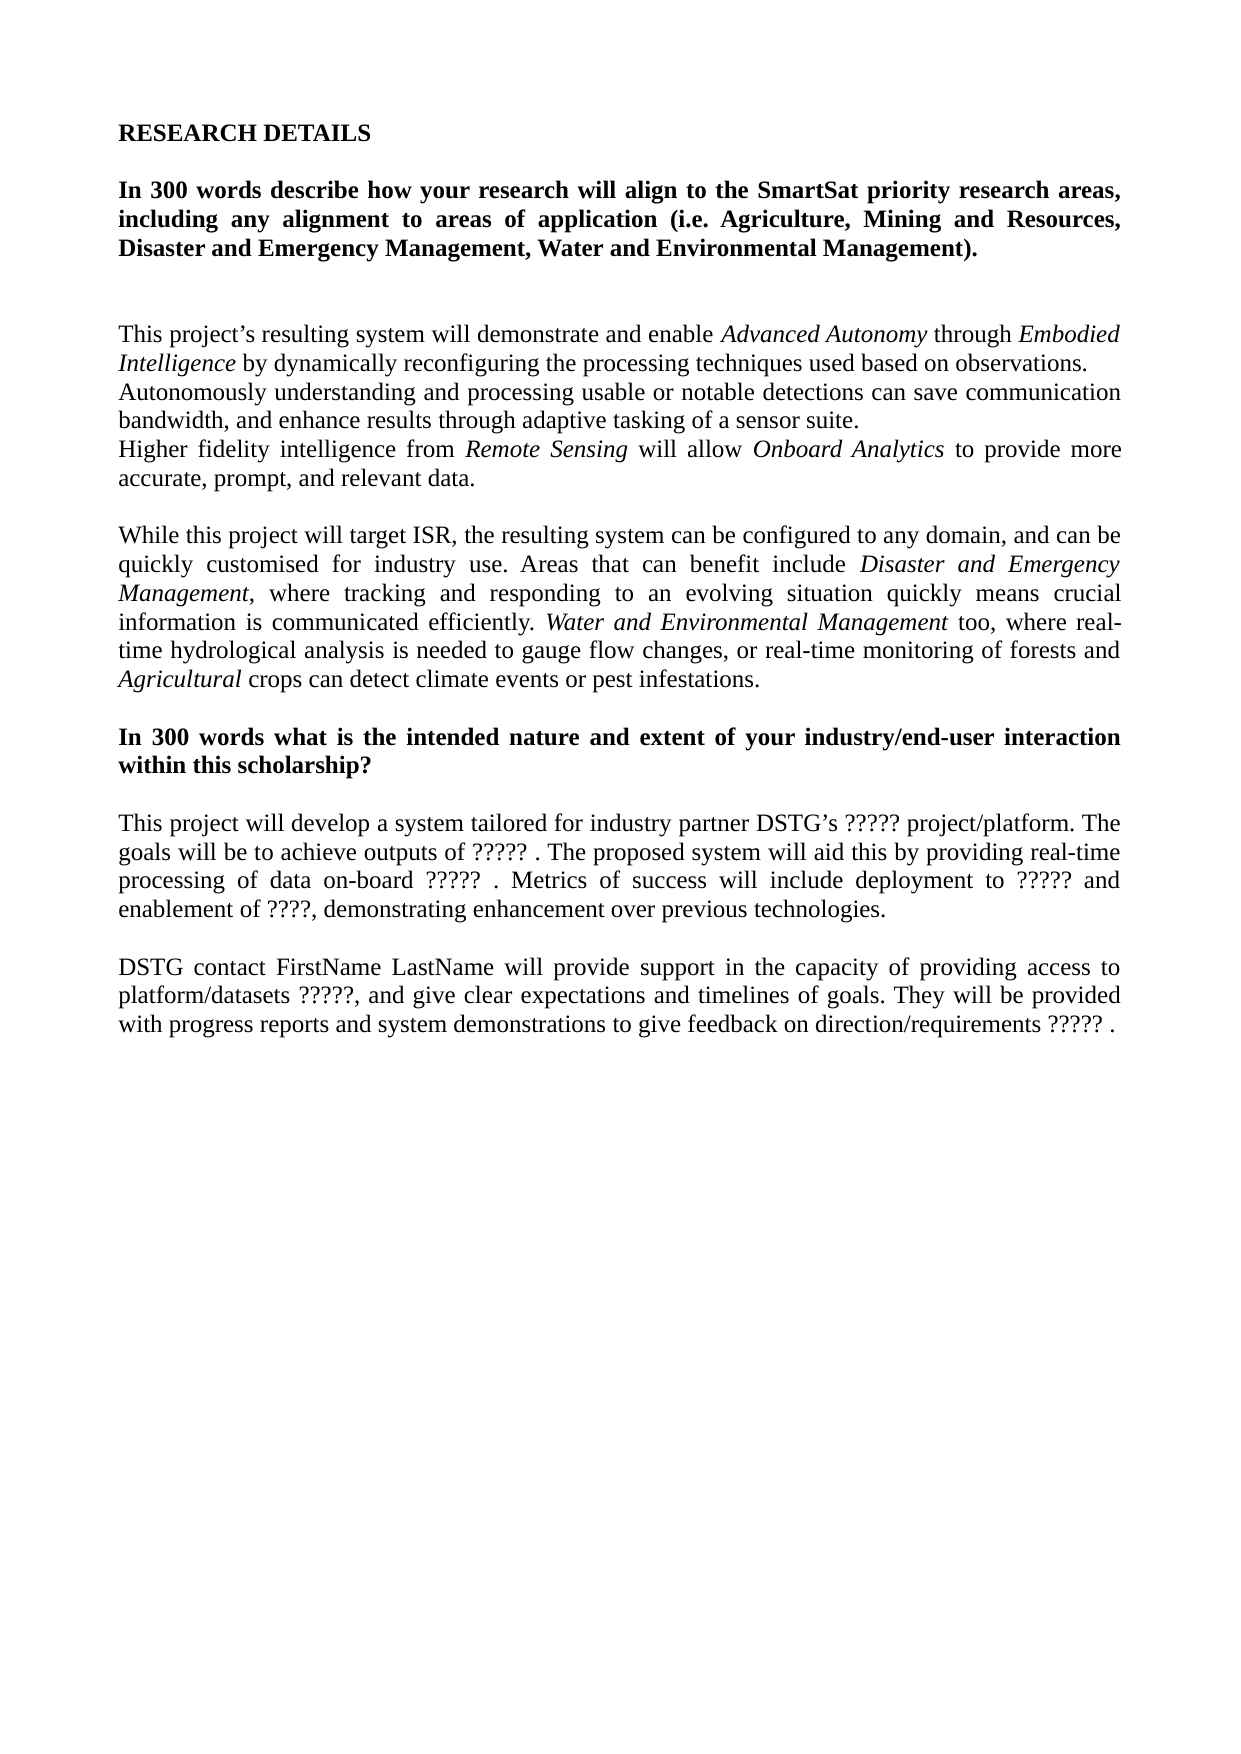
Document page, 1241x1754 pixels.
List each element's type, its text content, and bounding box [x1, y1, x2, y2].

text Higher fidelity intelligence from Remote Sensing will allow Onboard Analytics to provide more accurate, prompt, and relevant data. [118, 434, 1122, 492]
text While this project will target ISR, the resulting system can be configured to any domain, and can be quickly customised for industry use. Areas that can benefit include Disaster and Emergency Management, where tracking and responding to an evolving situation quickly means crucial information is communicated efficiently. Water and Environmental Management too, where real-time hydrological analysis is needed to gauge flow changes, or real-time monitoring of forests and Agricultural crops can detect climate events or pest infestations. [118, 521, 1122, 693]
text DSTG contact FirstName LastName will provide support in the capacity of providing access to platform/datasets ?????, and give clear expectations and timelines of goals. They will be provided with progress reports and system demonstrations to give feedback on direction/requirements ????? . [118, 952, 1122, 1038]
text In 300 words describe how your research will align to the SmartSat priority research areas, including any alignment to areas of application (i.e. Agriculture, Mining and Resources, Disaster and Emergency Management, Water and Environmental Management). [118, 176, 1122, 262]
text RESEARCH DETAILS [118, 118, 1122, 147]
text In 300 words what is the intended nature and extent of your industry/end-user interaction within this scholarship? [118, 722, 1122, 779]
text This project will develop a system tailored for industry partner DSTG’s ????? project/platform. The goals will be to achieve outputs of ????? . The proposed system will aid this by providing real-time processing of data on-board ????? . Metrics of success will include deployment to ????? and enablement of ????, demonstrating enhancement over previous technologies. [118, 808, 1122, 923]
text This project’s resulting system will demonstrate and enable Advanced Autonomy through Embodied Intelligence by dynamically reconfiguring the processing techniques used based on observations. [118, 319, 1122, 377]
text Autonomously understanding and processing usable or notable detections can save communication bandwidth, and enhance results through adaptive tasking of a sensor suite. [118, 377, 1122, 434]
